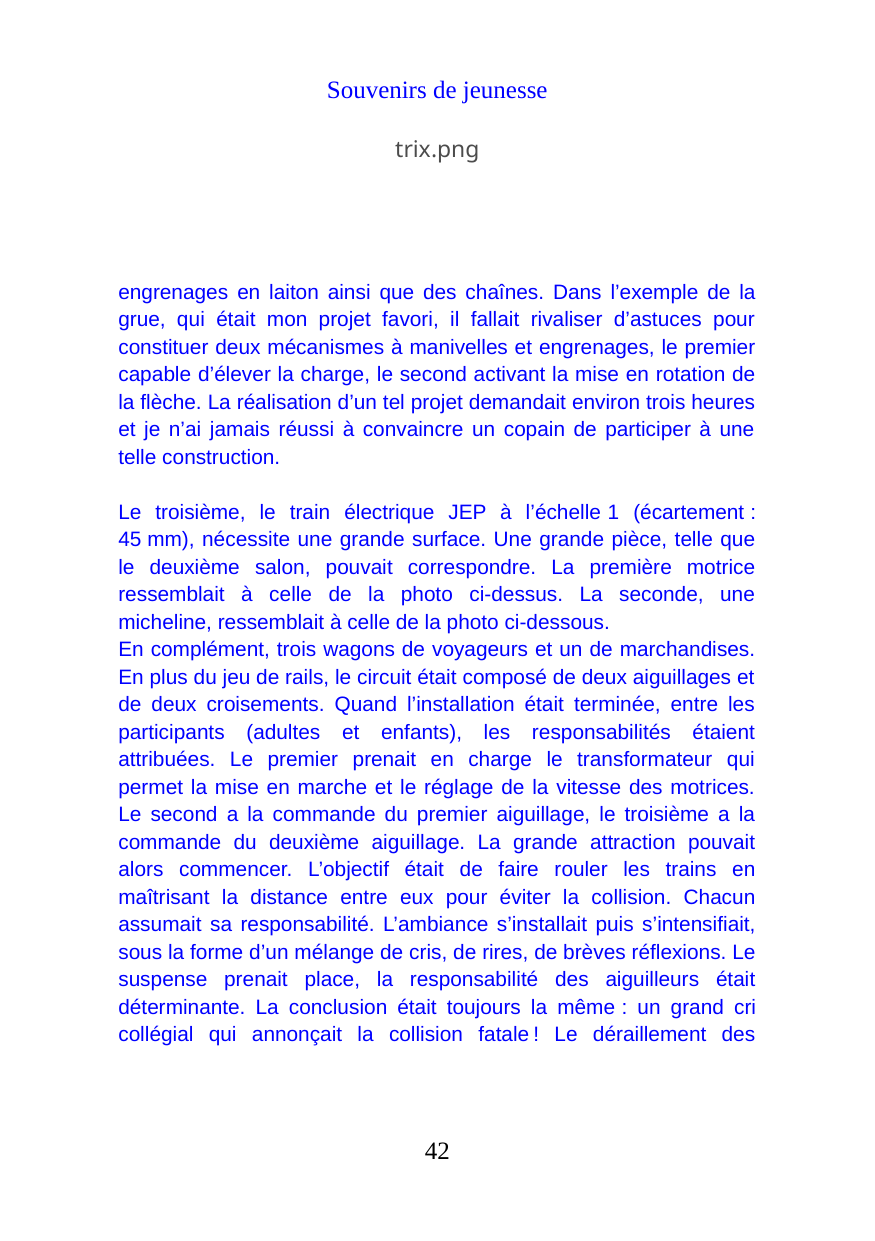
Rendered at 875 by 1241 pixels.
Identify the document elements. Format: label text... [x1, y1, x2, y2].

text En complément, trois wagons de voyageurs et un de marchandises. En plus du jeu de rails, le circuit était composé de deux aiguillages et de deux croisements. Quand l’installation était terminée, entre les participants (adultes et enfants), les responsabilités étaient attribuées. Le premier prenait en charge le transformateur qui permet la mise en marche et le réglage de la vitesse des motrices. Le second a la commande du premier aiguillage, le troisième a la commande du deuxième aiguillage. La grande attraction pouvait alors commencer. L’objectif était de faire rouler les trains en maîtrisant la distance entre eux pour éviter la collision. Chacun assumait sa responsabilité. L’ambiance s’installait puis s’intensifiait, sous la forme d’un mélange de cris, de rires, de brèves réflexions. Le suspense prenait place, la responsabilité des aiguilleurs était déterminante. La conclusion était toujours la même : un grand cri collégial qui annonçait la collision fatale ! Le déraillement des [118, 637, 756, 1046]
text Le troisième, le train électrique JEP à l’échelle 1 (écartement : 45 mm), nécessite une grande surface. Une grande pièce, telle que le deuxième salon, pouvait correspondre. La première motrice ressemblait à celle de la photo ci-dessus. La seconde, une micheline, ressemblait à celle de la photo ci-dessous. [118, 500, 756, 634]
text engrenages en laiton ainsi que des chaînes. Dans l’exemple de la grue, qui était mon projet favori, il fallait rivaliser d’astuces pour constituer deux mécanismes à manivelles et engrenages, le premier capable d’élever la charge, le second activant la mise en rotation de la flèche. La réalisation d’un tel projet demandait environ trois heures et je n’ai jamais réussi à convaincre un copain de participer à une telle construction. [118, 280, 756, 469]
text trix.png [118, 132, 756, 164]
